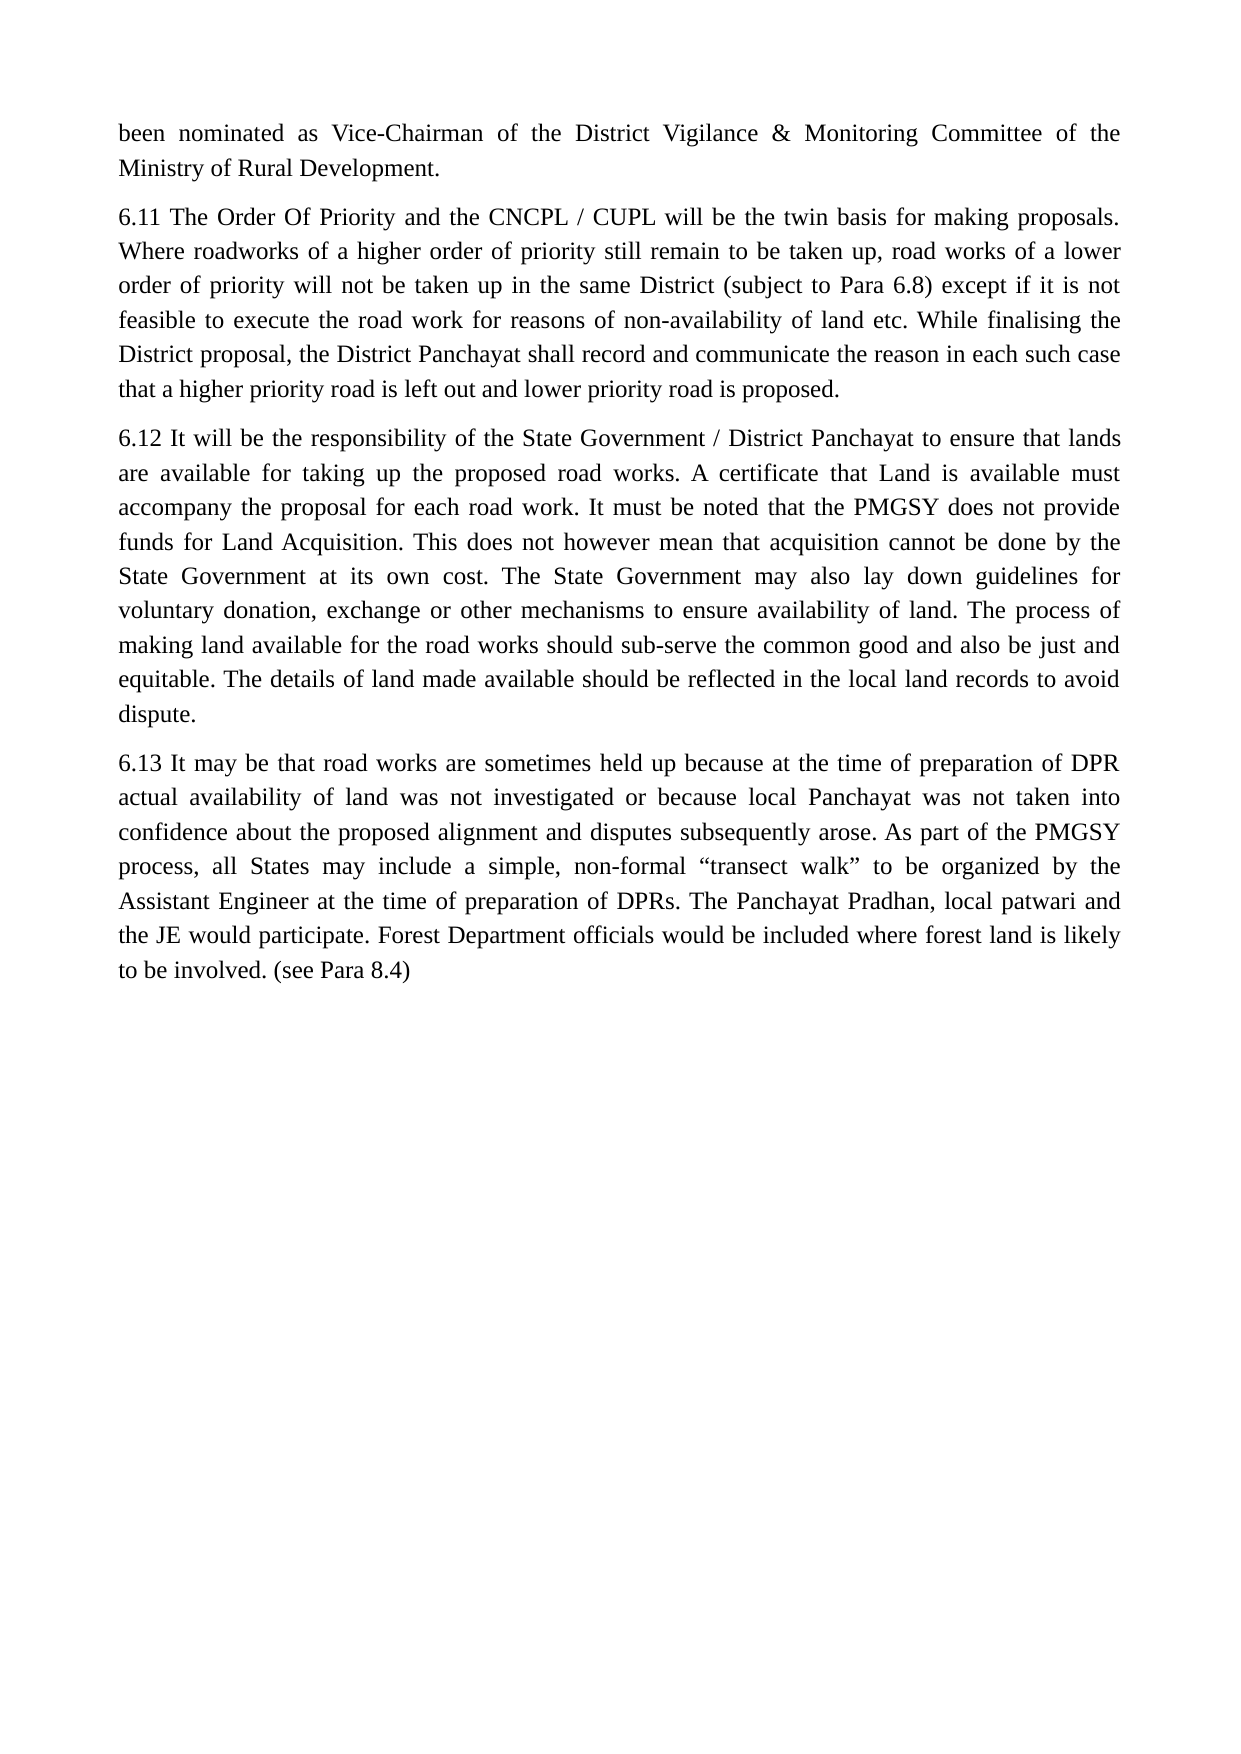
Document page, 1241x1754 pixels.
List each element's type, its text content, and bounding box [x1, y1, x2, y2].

text 6.13 It may be that road works are sometimes held up because at the time of preparation of DPR actual availability of land was not investigated or because local Panchayat was not taken into confidence about the proposed alignment and disputes subsequently arose. As part of the PMGSY process, all States may include a simple, non-formal “transect walk” to be organized by the Assistant Engineer at the time of preparation of DPRs. The Panchayat Pradhan, local patwari and the JE would participate. Forest Department officials would be included where forest land is likely to be involved. (see Para 8.4) [118, 748, 1122, 984]
text 6.11 The Order Of Priority and the CNCPL / CUPL will be the twin basis for making proposals. Where roadworks of a higher order of priority still remain to be taken up, road works of a lower order of priority will not be taken up in the same District (subject to Para 6.8) except if it is not feasible to execute the road work for reasons of non-availability of land etc. While finalising the District proposal, the District Panchayat shall record and communicate the reason in each such case that a higher priority road is left out and lower priority road is proposed. [118, 202, 1122, 403]
text been nominated as Vice-Chairman of the District Vigilance & Monitoring Committee of the Ministry of Rural Development. [118, 118, 1122, 181]
text 6.12 It will be the responsibility of the State Government / District Panchayat to ensure that lands are available for taking up the proposed road works. A certificate that Land is available must accompany the proposal for each road work. It must be noted that the PMGSY does not provide funds for Land Acquisition. This does not however mean that acquisition cannot be done by the State Government at its own cost. The State Government may also lay down guidelines for voluntary donation, exchange or other mechanisms to ensure availability of land. The process of making land available for the road works should sub-serve the common good and also be just and equitable. The details of land made available should be reflected in the local land records to avoid dispute. [118, 423, 1122, 728]
